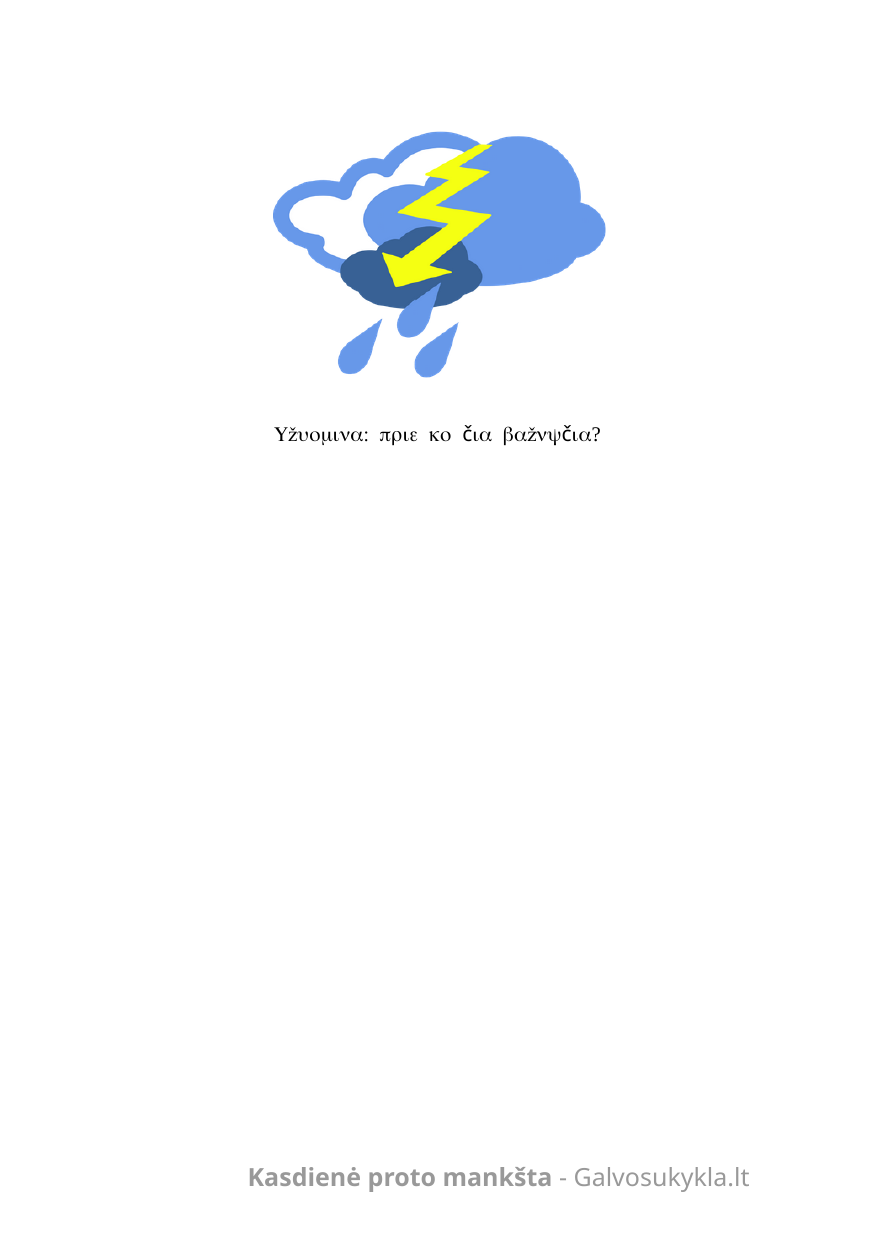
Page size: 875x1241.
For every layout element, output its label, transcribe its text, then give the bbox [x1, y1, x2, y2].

text Užuomina: prie ko čia bažnyčia? [118, 419, 756, 448]
picture [256, 118, 611, 378]
